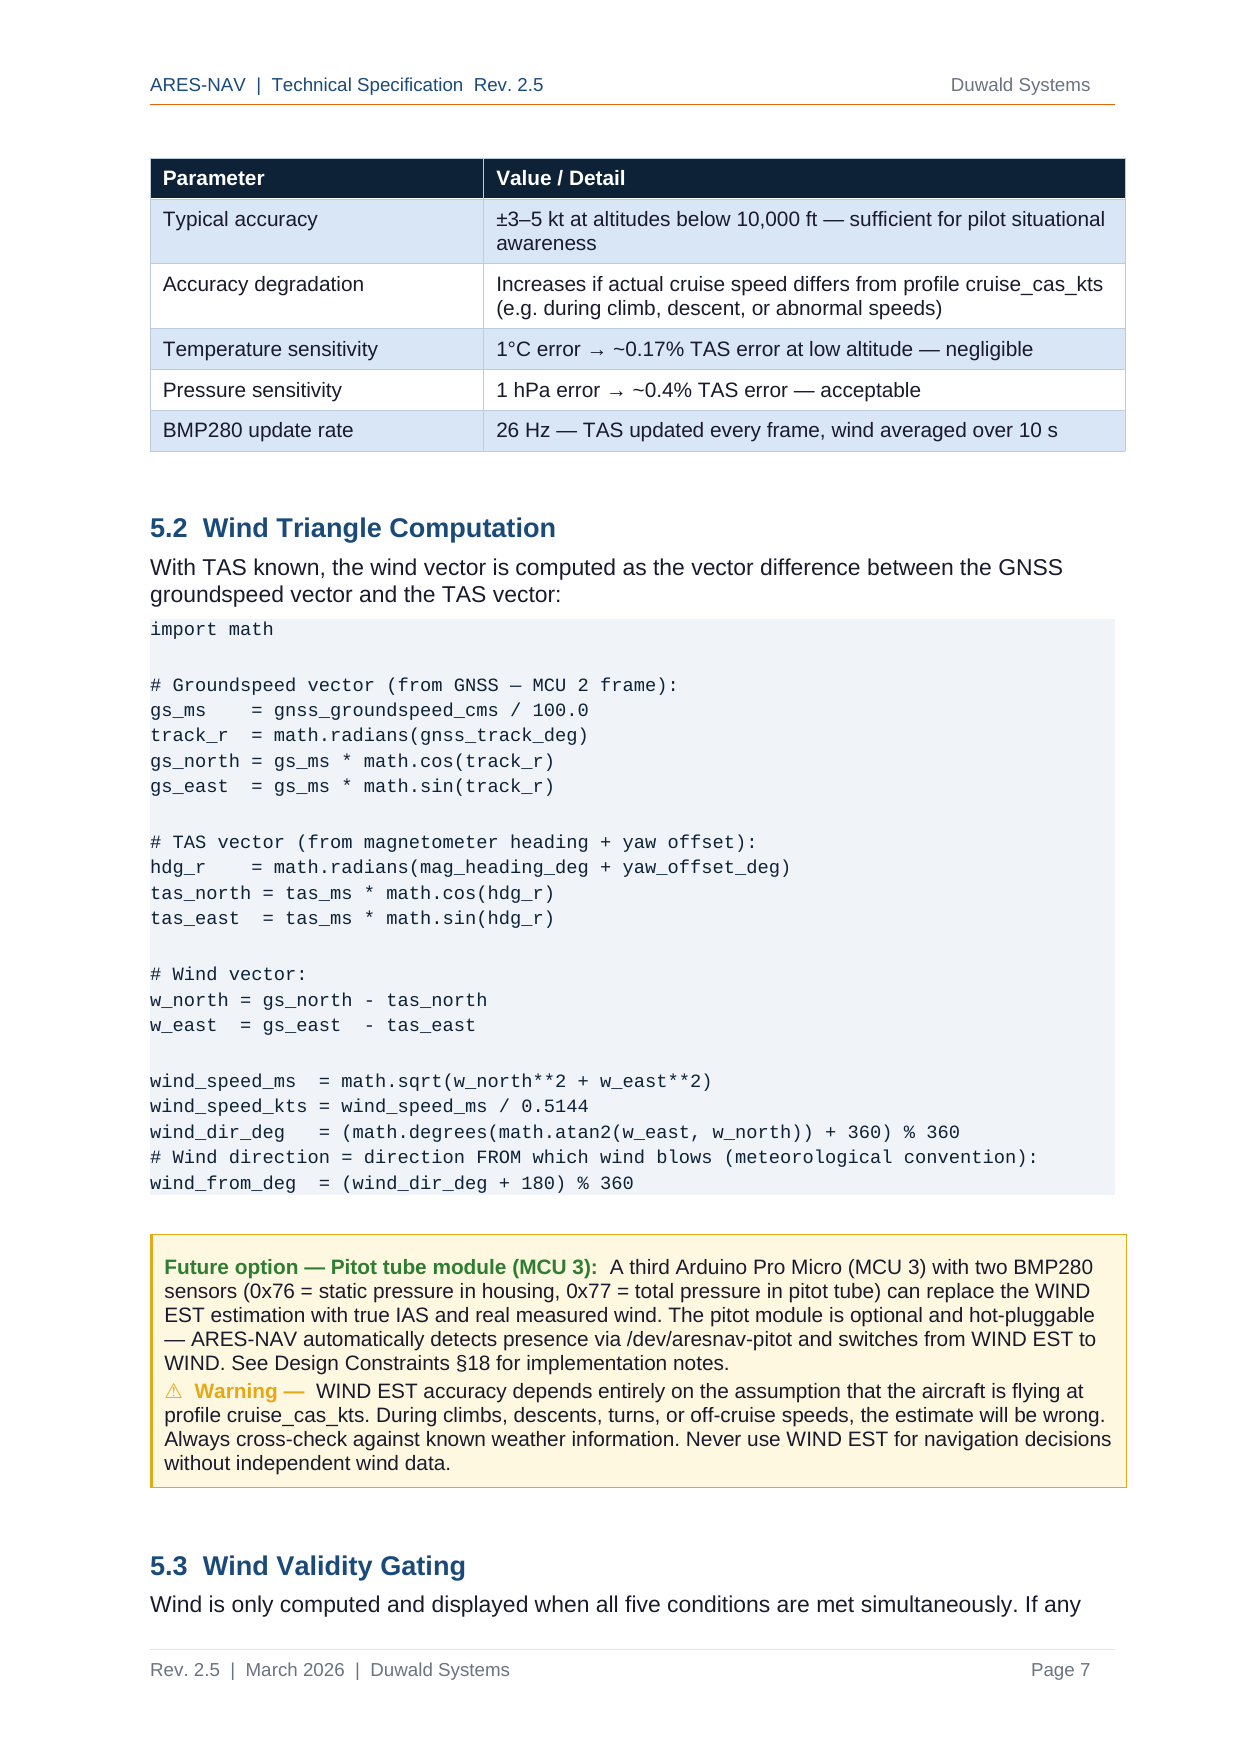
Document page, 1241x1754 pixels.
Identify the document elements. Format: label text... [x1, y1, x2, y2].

text wind_from_deg = (wind_dir_deg + 180) % 360 [150, 1173, 1115, 1195]
text wind_speed_kts = wind_speed_ms / 0.5144 [150, 1097, 1115, 1118]
text hdg_r = math.radians(mag_heading_deg + yaw_offset_deg) [150, 858, 1115, 879]
subtitle 5.3 Wind Validity Gating [150, 1549, 1115, 1581]
text w_east = gs_east - tas_east [150, 1016, 1115, 1037]
table_cell Accuracy degradation [151, 264, 483, 328]
text With TAS known, the wind vector is computed as the vector difference between the GNSS groundspeed vector and the TAS vector: [150, 554, 1115, 607]
text gs_north = gs_ms * math.cos(track_r) [150, 752, 1115, 773]
text wind_speed_ms = math.sqrt(w_north**2 + w_east**2) [150, 1072, 1115, 1093]
text w_north = gs_north - tas_north [150, 991, 1115, 1012]
text tas_east = tas_ms * math.sin(hdg_r) [150, 909, 1115, 930]
table_cell 1 hPa error → ~0.4% TAS error — acceptable [484, 370, 1125, 410]
table_cell 26 Hz — TAS updated every frame, wind averaged over 10 s [484, 411, 1125, 451]
text gs_ms = gnss_groundspeed_cms / 100.0 [150, 701, 1115, 722]
text Wind is only computed and displayed when all five conditions are met simultaneously. If any [150, 1591, 1115, 1618]
table_header Future option — Pitot tube module (MCU 3): A third Arduino Pro Micro (MCU 3) with two BMP280 sensors (0x76 = static pressure in housing, 0x77 = total pressure in pitot tube) can replace the WIND EST estimation with true IAS and real measured wind. The pitot module is optional and hot-pluggable — ARES-NAV automatically detects presence via /dev/aresnav-pitot and switches from WIND EST to WIND. See Design Constraints §18 for implementation notes. ⚠ Warning — WIND EST accuracy depends entirely on the assumption that the aircraft is flying at profile cruise_cas_kts. During climbs, descents, turns, or off-cruise speeds, the estimate will be wrong. Always cross-check against known weather information. Never use WIND EST for navigation decisions without independent wind data. [153, 1235, 1126, 1487]
table_header Value / Detail [484, 159, 1125, 198]
subtitle 5.2 Wind Triangle Computation [150, 512, 1115, 544]
text # TAS vector (from magnetometer heading + yaw offset): [150, 833, 1115, 854]
table_cell Pressure sensitivity [151, 370, 483, 410]
table_cell Typical accuracy [151, 200, 483, 263]
text # Wind direction = direction FROM which wind blows (meteorological convention): [150, 1148, 1115, 1169]
text import math [150, 619, 1115, 641]
text tas_north = tas_ms * math.cos(hdg_r) [150, 884, 1115, 905]
table_header Parameter [151, 159, 483, 198]
table_cell Temperature sensitivity [151, 329, 483, 369]
table_cell BMP280 update rate [151, 411, 483, 451]
text track_r = math.radians(gnss_track_deg) [150, 726, 1115, 747]
text # Wind vector: [150, 965, 1115, 986]
text # Groundspeed vector (from GNSS — MCU 2 frame): [150, 675, 1115, 697]
text wind_dir_deg = (math.degrees(math.atan2(w_east, w_north)) + 360) % 360 [150, 1123, 1115, 1144]
text gs_east = gs_ms * math.sin(track_r) [150, 777, 1115, 798]
table_cell Increases if actual cruise speed differs from profile cruise_cas_kts (e.g. during climb, descent, or abnormal speeds) [484, 264, 1125, 328]
table_cell ±3–5 kt at altitudes below 10,000 ft — sufficient for pilot situational awareness [484, 200, 1125, 263]
table_cell 1°C error → ~0.17% TAS error at low altitude — negligible [484, 329, 1125, 369]
